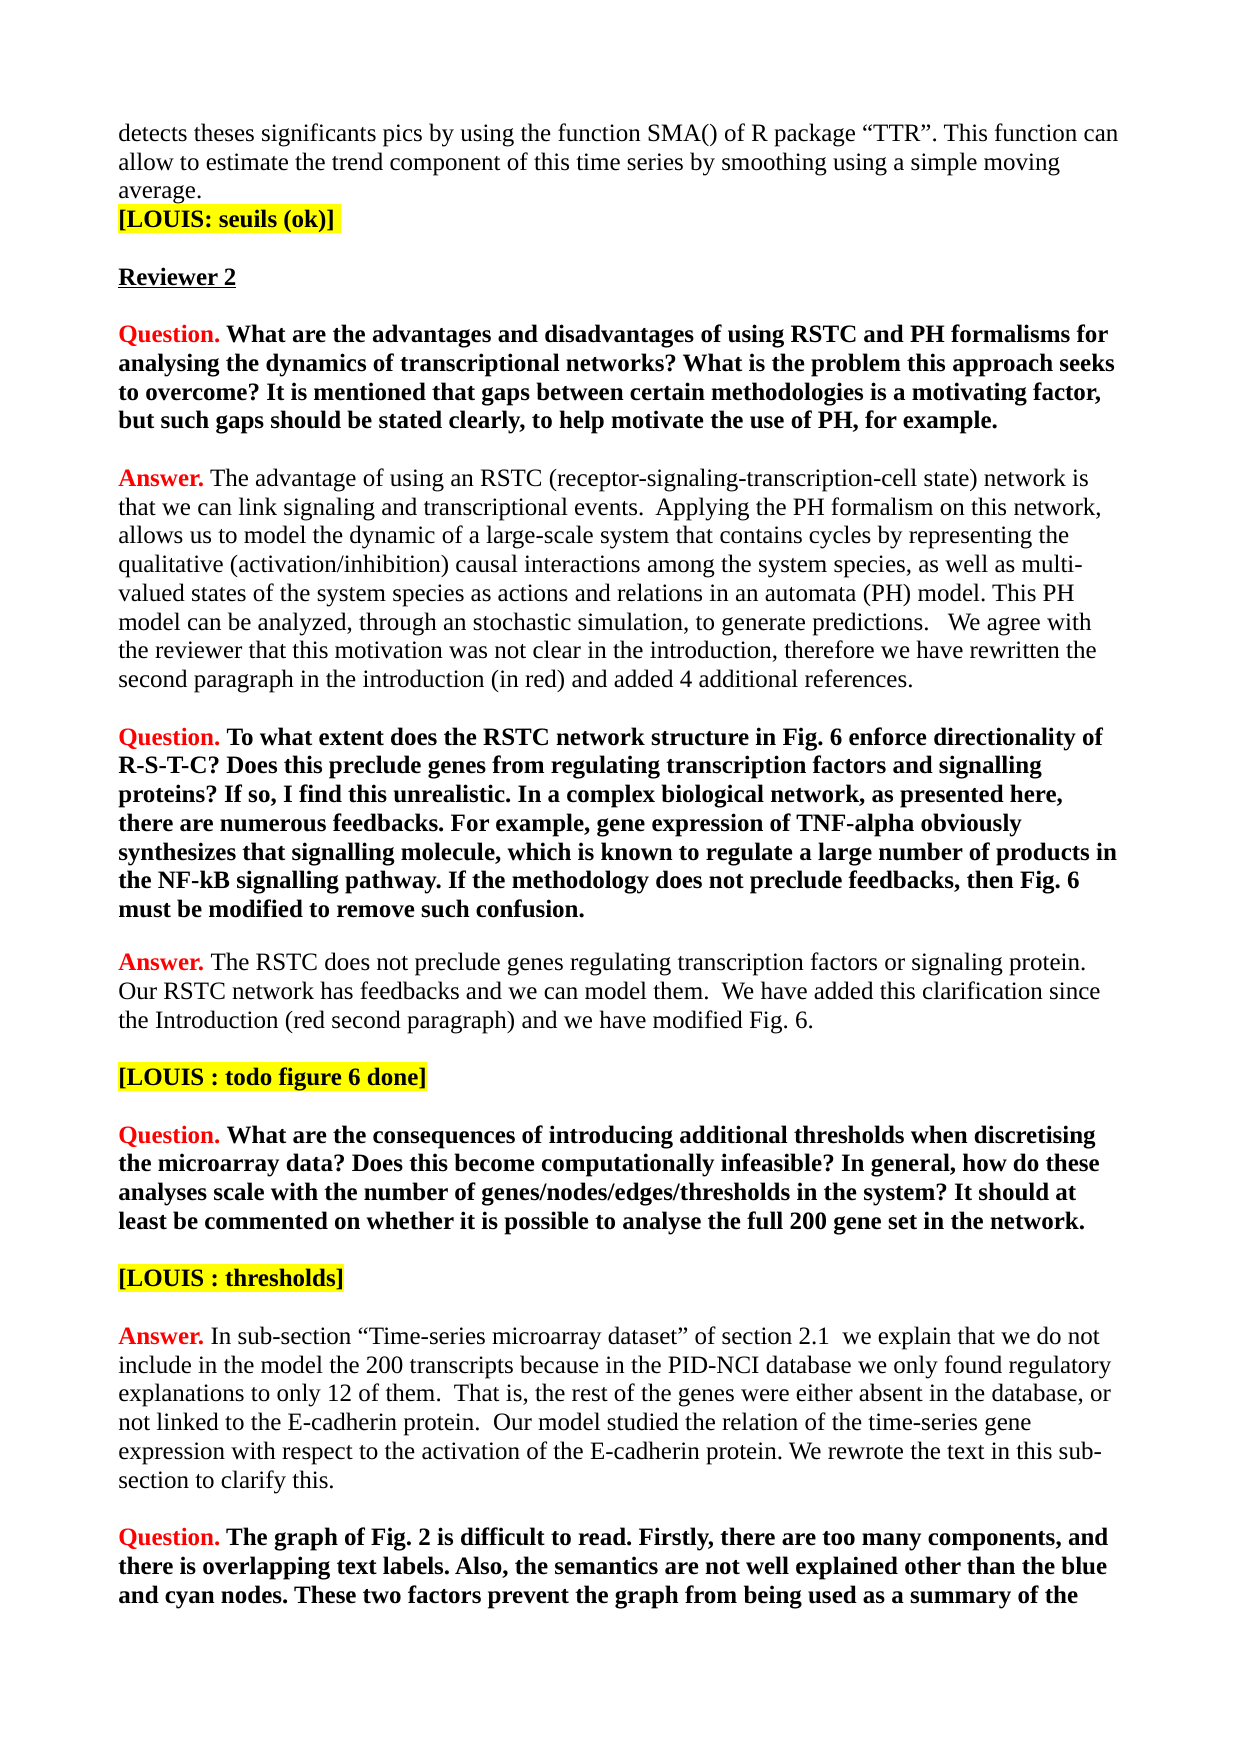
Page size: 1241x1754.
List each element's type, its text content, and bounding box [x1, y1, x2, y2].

text [LOUIS : todo figure 6 done] [118, 1062, 1122, 1091]
text Question. What are the advantages and disadvantages of using RSTC and PH formalisms for analysing the dynamics of transcriptional networks? What is the problem this approach seeks to overcome? It is mentioned that gaps between certain methodologies is a motivating factor, but such gaps should be stated clearly, to help motivate the use of PH, for example. [118, 319, 1122, 434]
text [LOUIS : thresholds] [118, 1263, 1122, 1292]
text [LOUIS: seuils (ok)] [118, 204, 1122, 233]
text Answer. The advantage of using an RSTC (receptor-signaling-transcription-cell state) network is that we can link signaling and transcriptional events. Applying the PH formalism on this network, allows us to model the dynamic of a large-scale system that contains cycles by representing the qualitative (activation/inhibition) causal interactions among the system species, as well as multi-valued states of the system species as actions and relations in an automata (PH) model. This PH model can be analyzed, through an stochastic simulation, to generate predictions. We agree with the reviewer that this motivation was not clear in the introduction, therefore we have rewritten the second paragraph in the introduction (in red) and added 4 additional references. [118, 463, 1122, 693]
text Question. The graph of Fig. 2 is difficult to read. Firstly, there are too many components, and there is overlapping text labels. Also, the semantics are not well explained other than the blue and cyan nodes. These two factors prevent the graph from being used as a summary of the [118, 1522, 1122, 1608]
text Answer. In sub-section “Time-series microarray dataset” of section 2.1 we explain that we do not include in the model the 200 transcripts because in the PID-NCI database we only found regulatory explanations to only 12 of them. That is, the rest of the genes were either absent in the database, or not linked to the E-cadherin protein. Our model studied the relation of the time-series gene expression with respect to the activation of the E-cadherin protein. We rewrote the text in this sub-section to clarify this. [118, 1321, 1122, 1493]
text Reviewer 2 [118, 262, 1122, 291]
text detects theses significants pics by using the function SMA() of R package “TTR”. This function can allow to estimate the trend component of this time series by smoothing using a simple moving average. [118, 118, 1122, 204]
text Answer. The RSTC does not preclude genes regulating transcription factors or signaling protein. Our RSTC network has feedbacks and we can model them. We have added this clarification since the Introduction (red second paragraph) and we have modified Fig. 6. [118, 947, 1122, 1033]
text Question. To what extent does the RSTC network structure in Fig. 6 enforce directionality of R-S-T-C? Does this preclude genes from regulating transcription factors and signalling proteins? If so, I find this unrealistic. In a complex biological network, as presented here, there are numerous feedbacks. For example, gene expression of TNF-alpha obviously synthesizes that signalling molecule, which is known to regulate a large number of products in the NF-kB signalling pathway. If the methodology does not preclude feedbacks, then Fig. 6 must be modified to remove such confusion. [118, 722, 1122, 923]
text Question. What are the consequences of introducing additional thresholds when discretising the microarray data? Does this become computationally infeasible? In general, how do these analyses scale with the number of genes/nodes/edges/thresholds in the system? It should at least be commented on whether it is possible to analyse the full 200 gene set in the network. [118, 1120, 1122, 1235]
